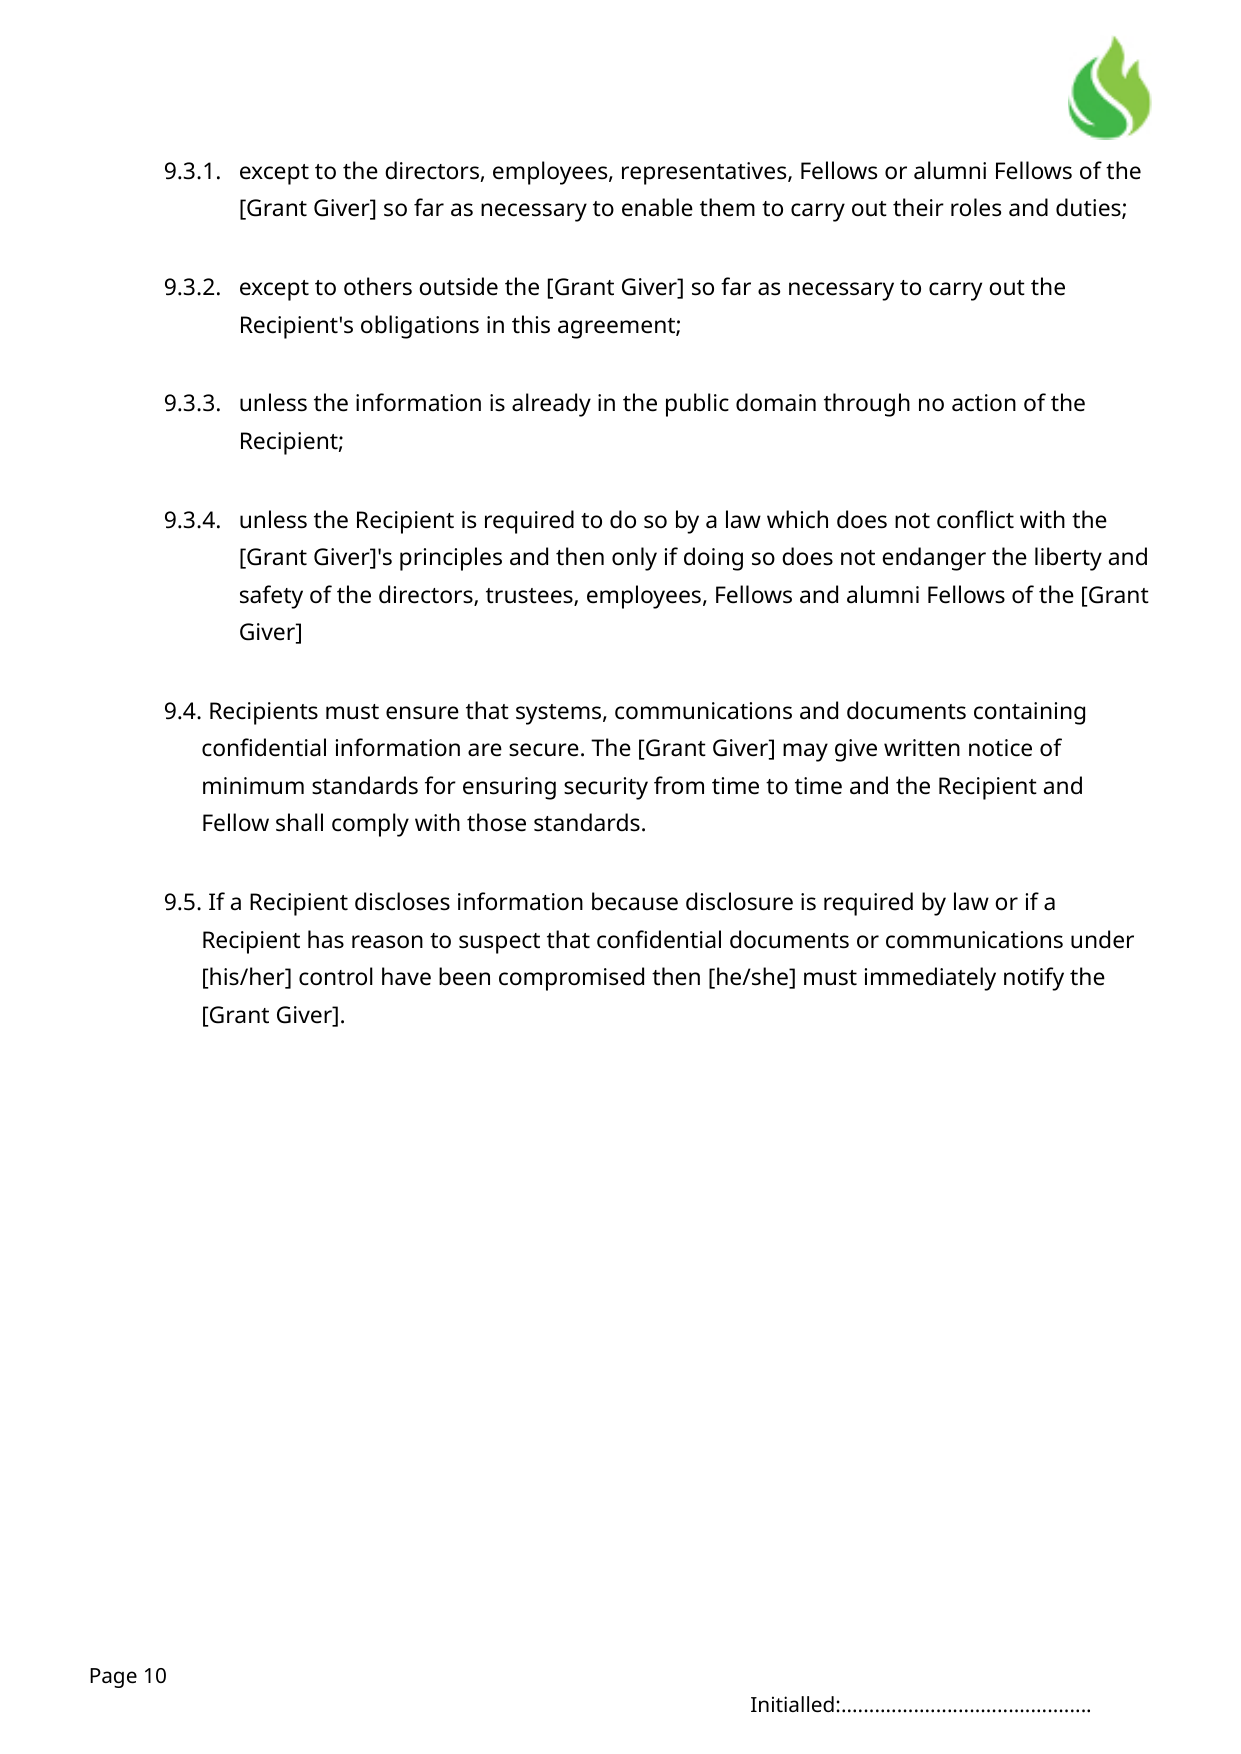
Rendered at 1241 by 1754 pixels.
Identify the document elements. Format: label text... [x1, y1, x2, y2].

subtitle Recipients must ensure that systems, communications and documents containing confidential information are secure. The [Grant Giver] may give written notice of minimum standards for ensuring security from time to time and the Recipient and Fellow shall comply with those standards. [163, 695, 1152, 838]
picture [1089, 35, 1152, 114]
subtitle If a Recipient discloses information because disclosure is required by law or if a Recipient has reason to suspect that confidential documents or communications under [his/her] control have been compromised then [he/she] must immediately notify the [Grant Giver]. [163, 886, 1152, 1030]
subtitle except to others outside the [Grant Giver] so far as necessary to carry out the Recipient's obligations in this agreement; [163, 271, 1152, 340]
subtitle except to the directors, employees, representatives, Fellows or alumni Fellows of the [Grant Giver] so far as necessary to enable them to carry out their roles and duties; [163, 155, 1152, 223]
subtitle unless the information is already in the public domain through no action of the Recipient; [163, 387, 1152, 456]
subtitle unless the Recipient is required to do so by a law which does not conflict with the [Grant Giver]'s principles and then only if doing so does not endanger the liberty and safety of the directors, trustees, employees, Fellows and alumni Fellows of the [Grant Giver] [163, 503, 1152, 647]
